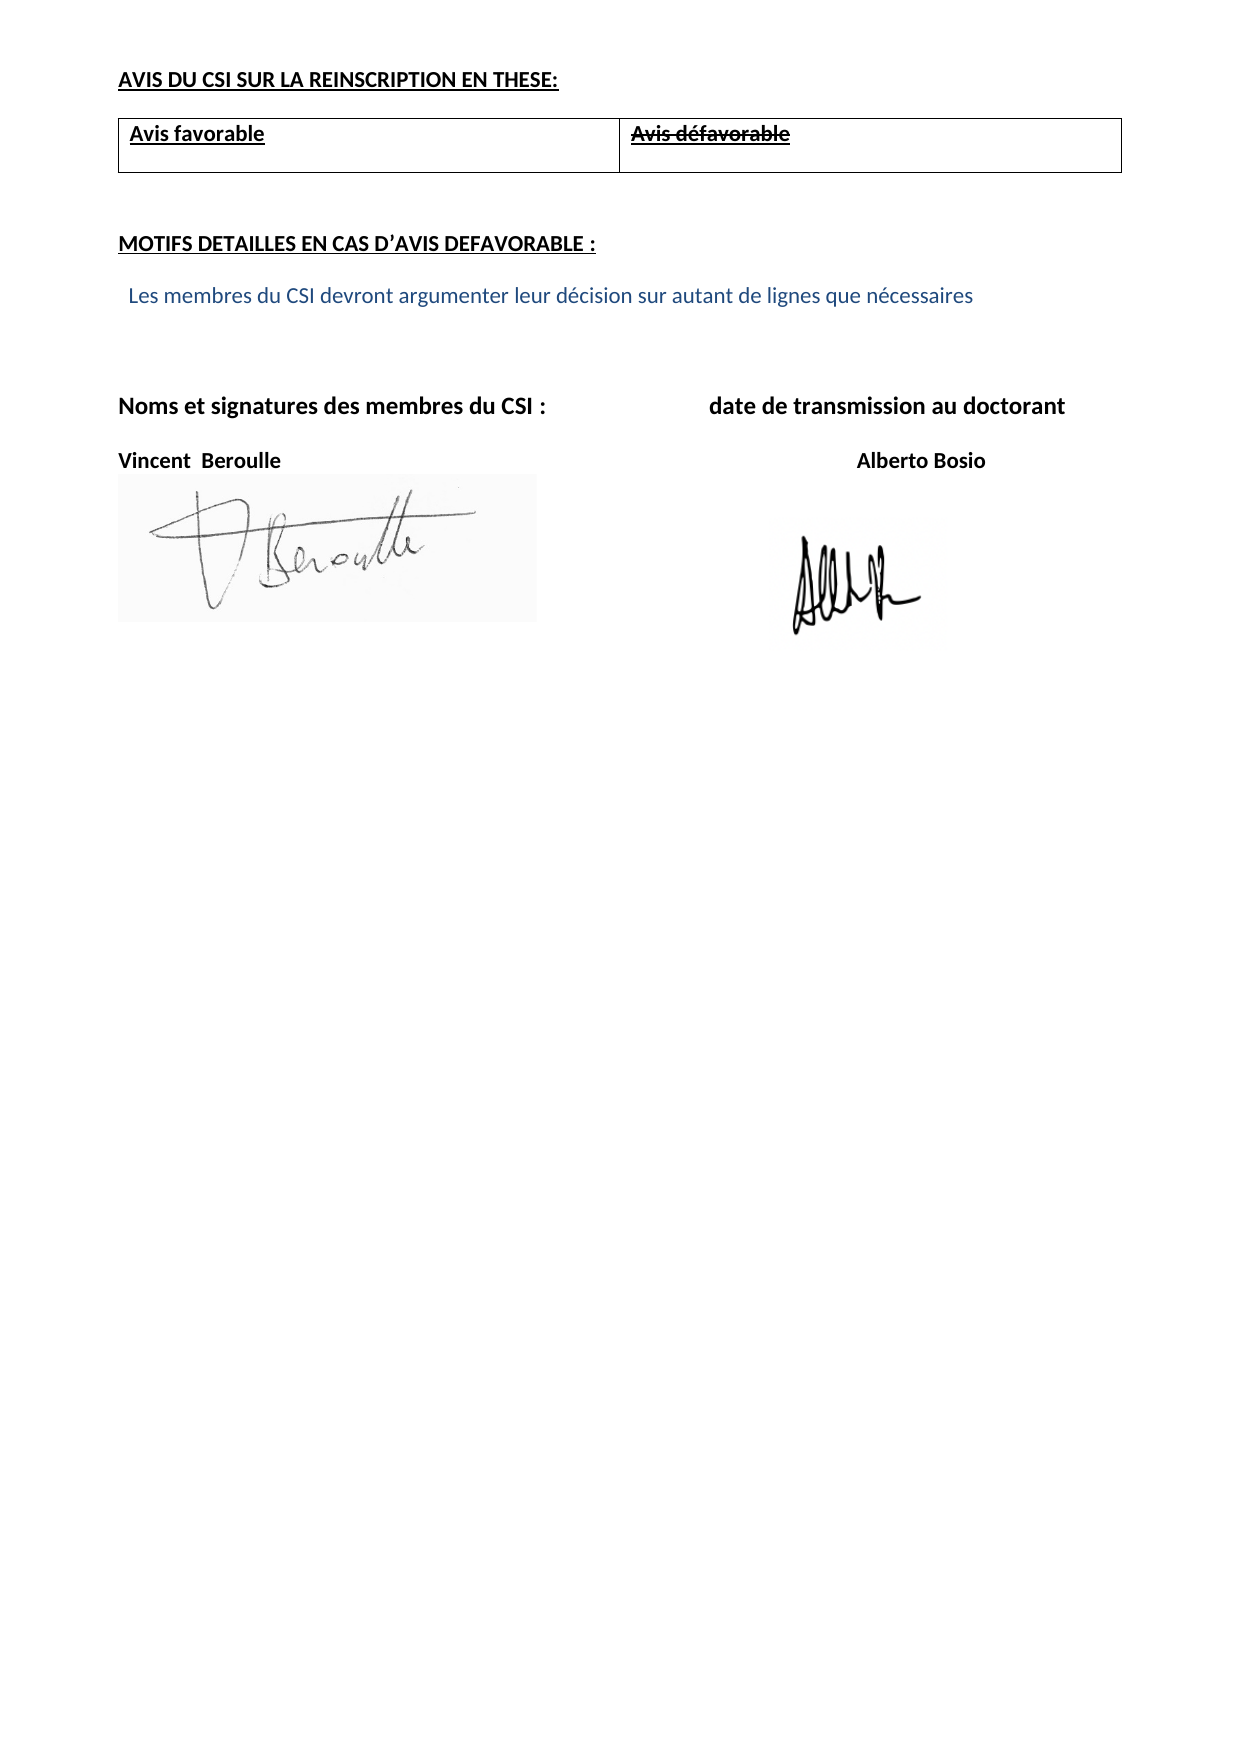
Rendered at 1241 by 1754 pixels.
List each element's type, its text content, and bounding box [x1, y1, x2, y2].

text Vincent Beroulle Alberto Bosio [118, 446, 1122, 622]
text Noms et signatures des membres du CSI : date de transmission au doctorant [118, 391, 1122, 421]
text Les membres du CSI devront argumenter leur décision sur autant de lignes que nécessaires [118, 282, 1122, 310]
table_header Avis défavorable [620, 119, 1121, 172]
text MOTIFS DETAILLES EN CAS D’AVIS DEFAVORABLE : [118, 229, 1122, 257]
text AVIS DU CSI SUR LA REINSCRIPTION EN THESE: [118, 65, 1122, 93]
picture [118, 474, 537, 622]
picture [768, 517, 948, 651]
table_header Avis favorable [119, 119, 619, 172]
